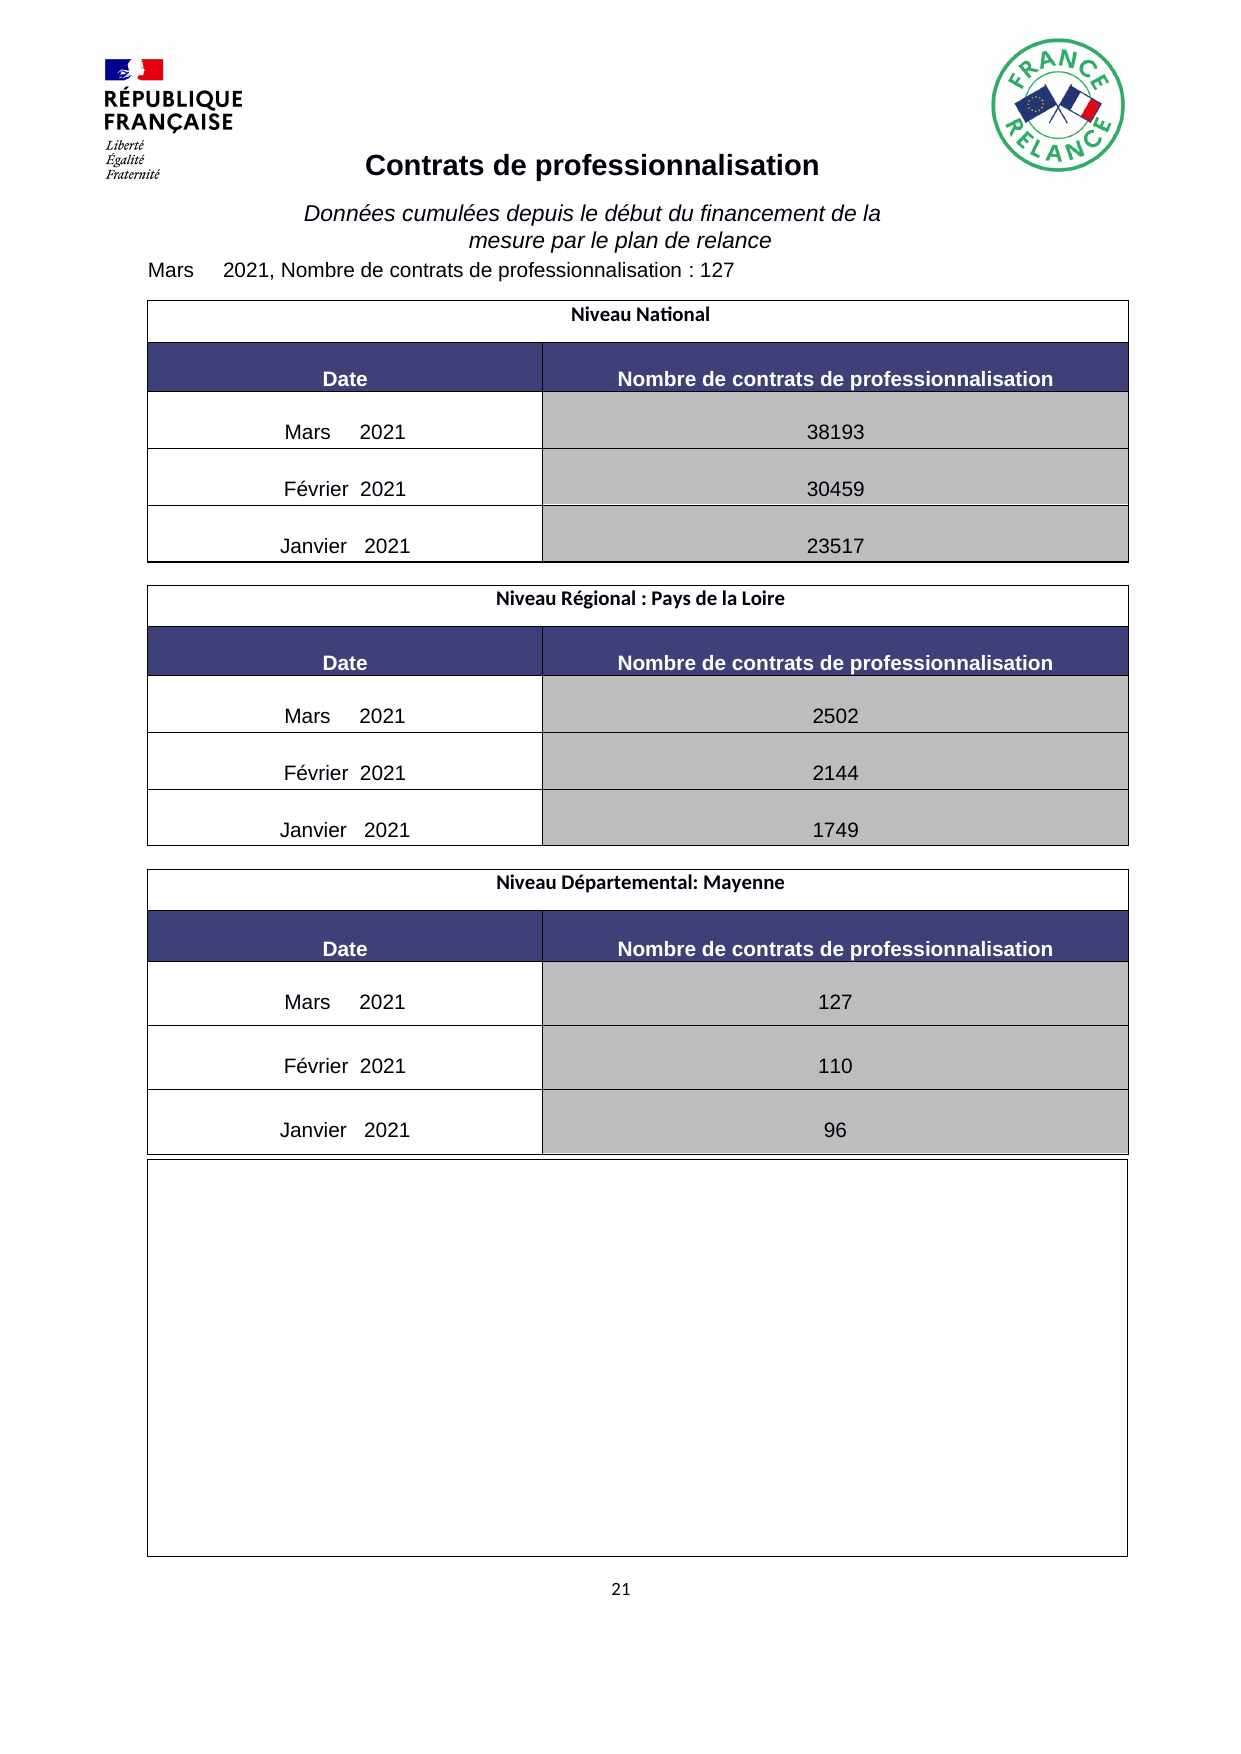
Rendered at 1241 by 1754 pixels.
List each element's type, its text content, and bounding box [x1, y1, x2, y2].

table_header Niveau Régional : Pays de la Loire [148, 586, 1128, 626]
table_cell Date [148, 627, 542, 675]
table_cell Janvier 2021 [148, 506, 542, 561]
table_cell Mars 2021 [148, 392, 542, 448]
text Mars 2021, Nombre de contrats de professionnalisation : 127 [148, 258, 1093, 282]
table_cell 110 [543, 1026, 1128, 1089]
table_cell 127 [543, 962, 1128, 1025]
table_cell Février 2021 [148, 733, 542, 789]
table_header Niveau Départemental: Mayenne [148, 870, 1128, 910]
table_cell Février 2021 [148, 1026, 542, 1089]
table_cell Février 2021 [148, 449, 542, 504]
picture [84, 39, 263, 200]
table_cell 23517 [543, 506, 1128, 561]
table_cell Nombre de contrats de professionnalisation [543, 343, 1128, 391]
table_header Niveau National [148, 301, 1128, 342]
table_cell Mars 2021 [148, 676, 542, 732]
table_cell 30459 [543, 449, 1128, 504]
picture [926, 17, 1189, 185]
table_cell 96 [543, 1090, 1128, 1153]
table_cell 2502 [543, 676, 1128, 732]
table_cell Date [148, 911, 542, 961]
table_cell Nombre de contrats de professionnalisation [543, 627, 1128, 675]
text Contrats de professionnalisation [263, 148, 926, 181]
table_cell Janvier 2021 [148, 790, 542, 845]
table_cell Mars 2021 [148, 962, 542, 1025]
table_cell Nombre de contrats de professionnalisation [543, 911, 1128, 961]
table_cell 1749 [543, 790, 1128, 845]
table_cell 2144 [543, 733, 1128, 789]
table_cell Janvier 2021 [148, 1090, 542, 1153]
table_cell 38193 [543, 392, 1128, 448]
text 21 [0, 1577, 1238, 1600]
table_cell Date [148, 343, 542, 391]
text Données cumulées depuis le début du financement de la mesure par le plan de relance [148, 200, 1093, 253]
